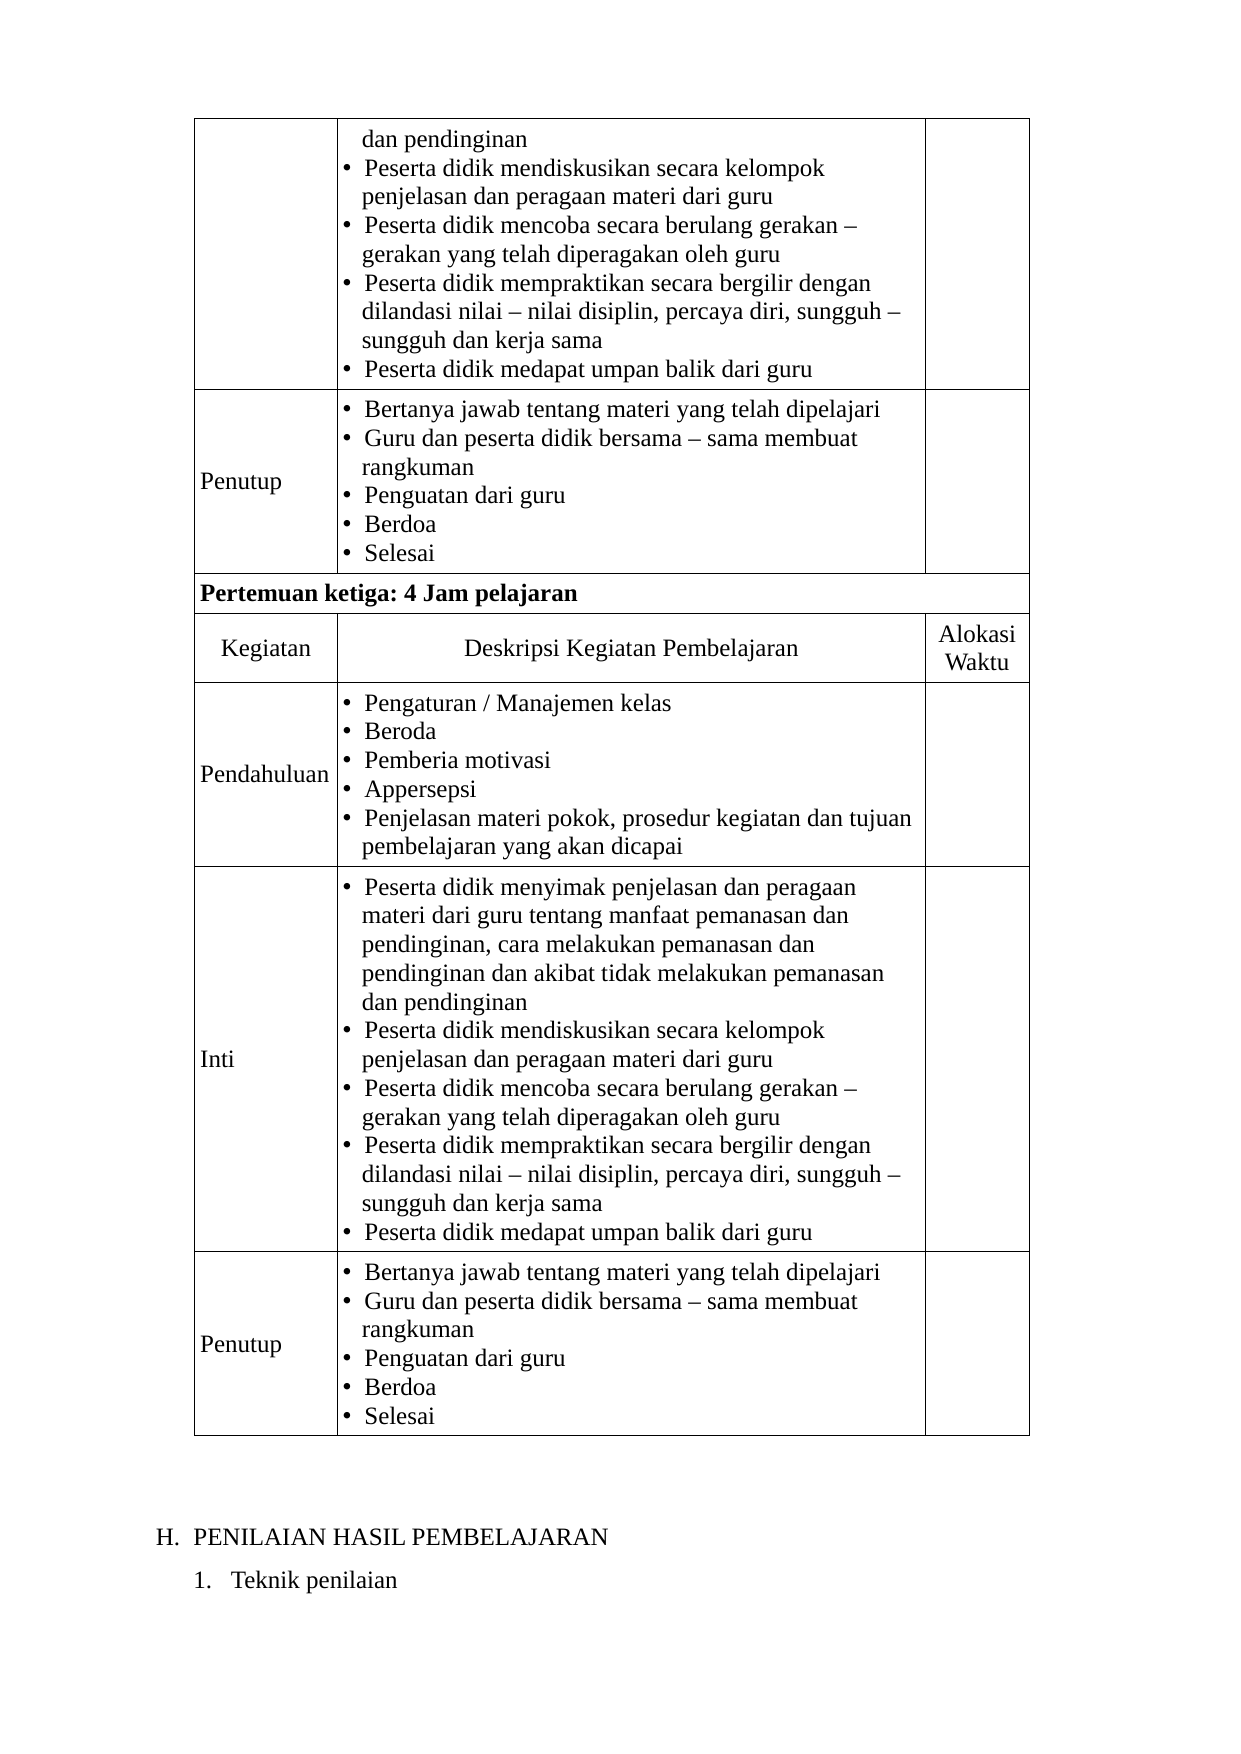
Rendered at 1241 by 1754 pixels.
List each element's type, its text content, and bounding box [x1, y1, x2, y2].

table_cell Inti [195, 867, 337, 1251]
list Teknik penilaian [193, 1565, 1122, 1593]
table_cell Penutup [195, 1252, 337, 1435]
table_cell [195, 119, 337, 388]
table_cell Pendahuluan [195, 683, 337, 866]
table_cell dan pendinginan Peserta didik mendiskusikan secara kelompok penjelasan dan peragaan materi dari guru Peserta didik mencoba secara berulang gerakan – gerakan yang telah diperagakan oleh guru Peserta didik mempraktikan secara bergilir dengan dilandasi nilai – nilai disiplin, percaya diri, sungguh – sungguh dan kerja sama Peserta didik medapat umpan balik dari guru [338, 119, 925, 388]
table_cell Bertanya jawab tentang materi yang telah dipelajari Guru dan peserta didik bersama – sama membuat rangkuman Penguatan dari guru Berdoa Selesai [338, 1252, 925, 1435]
table_cell Pertemuan ketiga: 4 Jam pelajaran [195, 574, 1029, 613]
list PENILAIAN HASIL PEMBELAJARAN [156, 1522, 1122, 1550]
table_cell [926, 683, 1029, 866]
table_cell Bertanya jawab tentang materi yang telah dipelajari Guru dan peserta didik bersama – sama membuat rangkuman Penguatan dari guru Berdoa Selesai [338, 390, 925, 572]
table_cell [926, 1252, 1029, 1435]
table_cell Kegiatan [195, 614, 337, 682]
table_cell Alokasi Waktu [926, 614, 1029, 682]
table_cell Penutup [195, 390, 337, 572]
table_cell [926, 867, 1029, 1251]
table_cell Peserta didik menyimak penjelasan dan peragaan materi dari guru tentang manfaat pemanasan dan pendinginan, cara melakukan pemanasan dan pendinginan dan akibat tidak melakukan pemanasan dan pendinginan Peserta didik mendiskusikan secara kelompok penjelasan dan peragaan materi dari guru Peserta didik mencoba secara berulang gerakan – gerakan yang telah diperagakan oleh guru Peserta didik mempraktikan secara bergilir dengan dilandasi nilai – nilai disiplin, percaya diri, sungguh – sungguh dan kerja sama Peserta didik medapat umpan balik dari guru [338, 867, 925, 1251]
table_cell [926, 390, 1029, 572]
table_cell Deskripsi Kegiatan Pembelajaran [338, 614, 925, 682]
table_cell [926, 119, 1029, 388]
table_cell Pengaturan / Manajemen kelas Beroda Pemberia motivasi Appersepsi Penjelasan materi pokok, prosedur kegiatan dan tujuan pembelajaran yang akan dicapai [338, 683, 925, 866]
